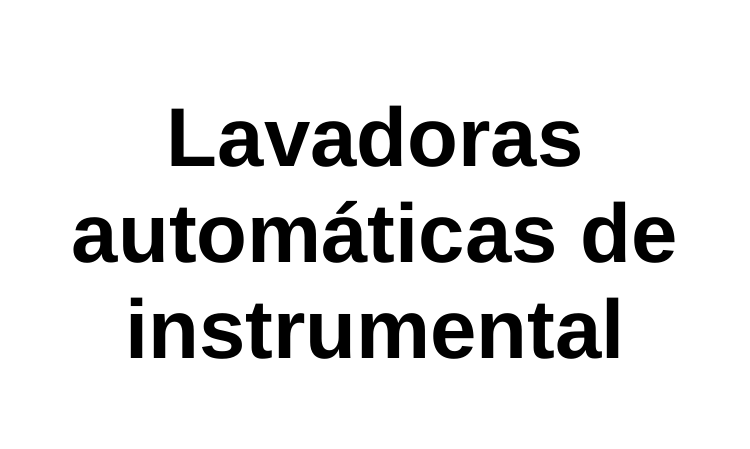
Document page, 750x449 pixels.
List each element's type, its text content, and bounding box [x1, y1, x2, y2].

title Lavadoras automáticas de instrumental [29, 88, 721, 376]
